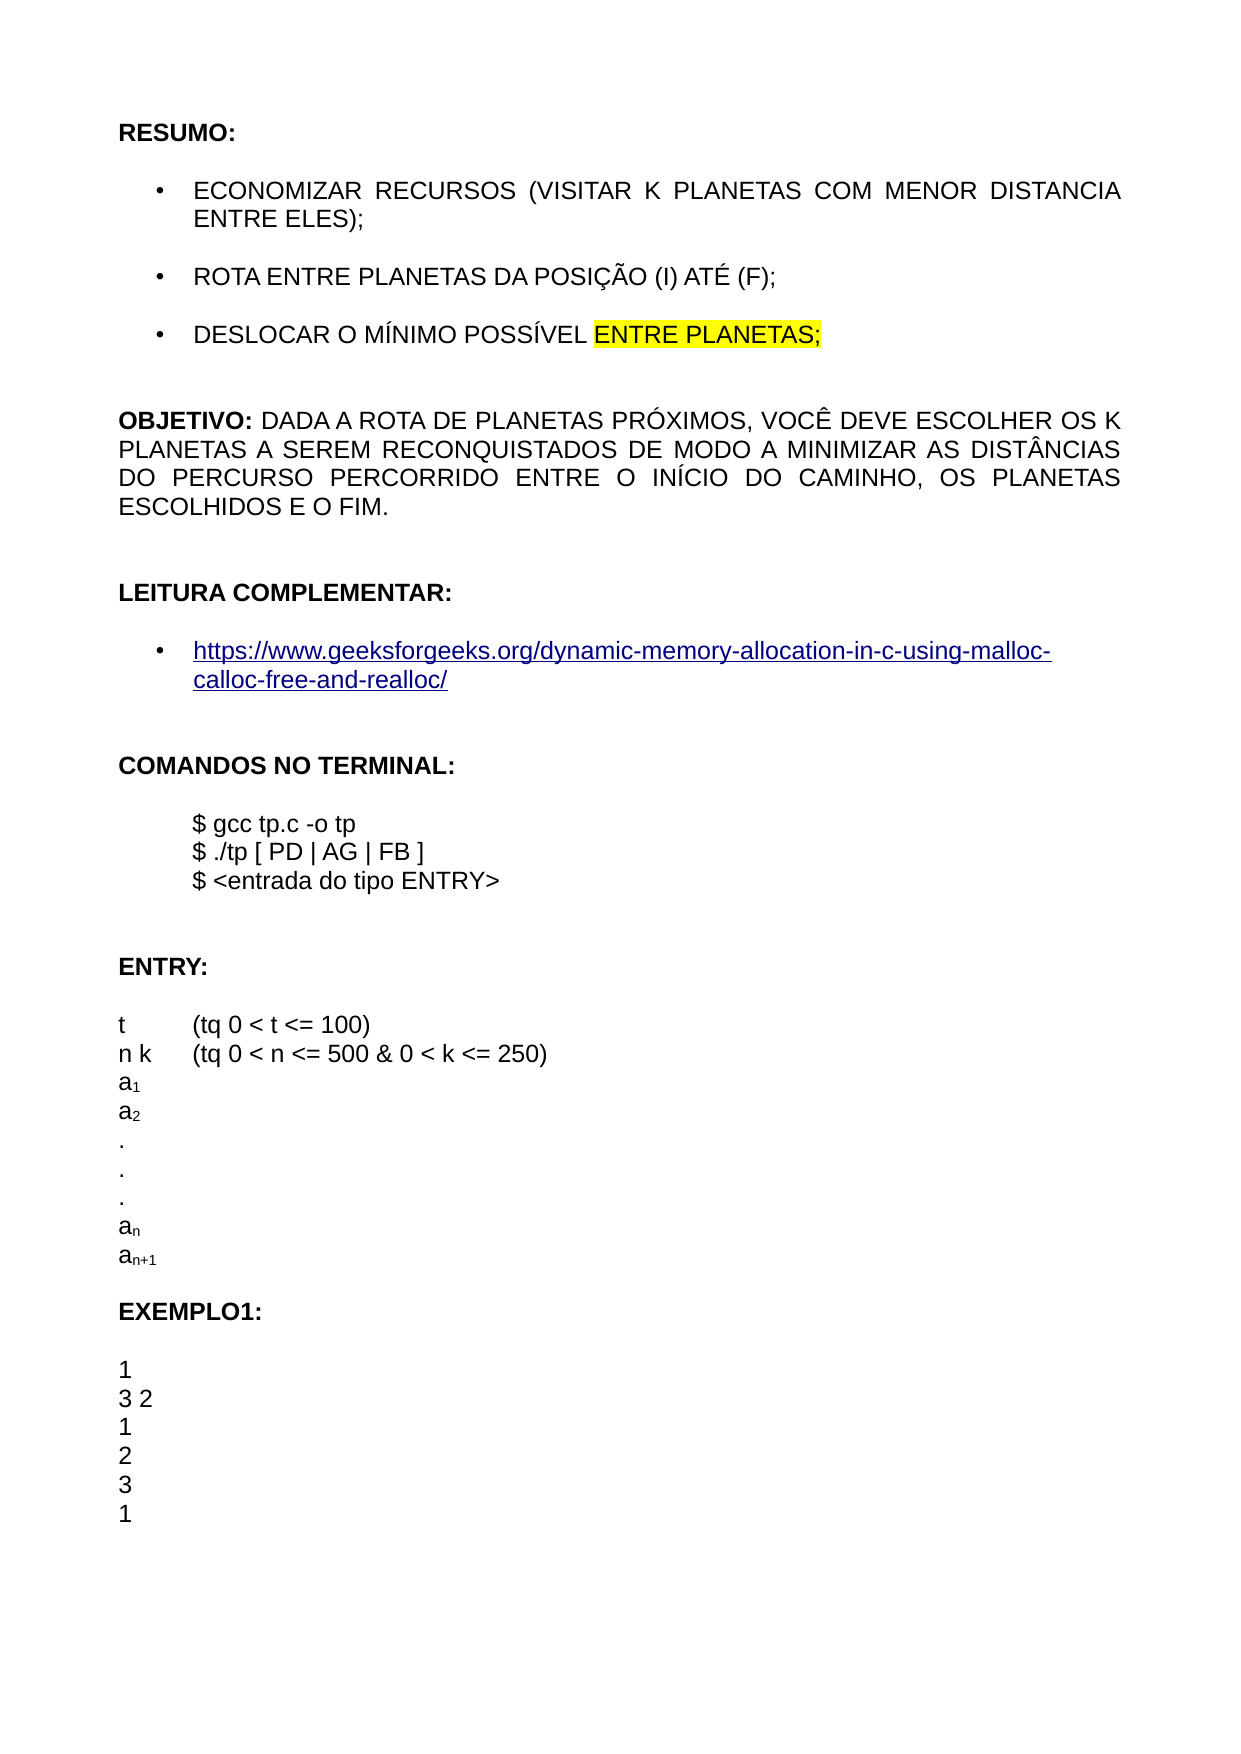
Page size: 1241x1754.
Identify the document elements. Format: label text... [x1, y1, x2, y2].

text 1 [118, 1412, 1122, 1441]
list https://www.geeksforgeeks.org/dynamic-memory-allocation-in-c-using-malloc-calloc-free-and-realloc/ [156, 636, 1122, 693]
text a1 [118, 1067, 1122, 1096]
text an+1 [118, 1240, 1122, 1268]
text 3 2 [118, 1383, 1122, 1412]
text RESUMO: [118, 118, 1122, 147]
text t (tq 0 < t <= 100) [118, 1010, 1122, 1038]
text 1 [118, 1498, 1122, 1527]
text LEITURA COMPLEMENTAR: [118, 578, 1122, 607]
text COMANDOS NO TERMINAL: [118, 751, 1122, 780]
text 3 [118, 1470, 1122, 1498]
text a2 [118, 1096, 1122, 1125]
text $ <entrada do tipo ENTRY> [118, 866, 1122, 895]
text 1 [118, 1355, 1122, 1383]
text . [118, 1125, 1122, 1153]
text $ ./tp [ PD | AG | FB ] [118, 837, 1122, 866]
list ECONOMIZAR RECURSOS (VISITAR K PLANETAS COM MENOR DISTANCIA ENTRE ELES); [156, 176, 1122, 233]
text . [118, 1182, 1122, 1211]
list ROTA ENTRE PLANETAS DA POSIÇÃO (I) ATÉ (F); [156, 262, 1122, 291]
text n k (tq 0 < n <= 500 & 0 < k <= 250) [118, 1038, 1122, 1067]
text . [118, 1153, 1122, 1182]
text EXEMPLO1: [118, 1297, 1122, 1326]
text ENTRY: [118, 952, 1122, 981]
text 2 [118, 1441, 1122, 1470]
text OBJETIVO: DADA A ROTA DE PLANETAS PRÓXIMOS, VOCÊ DEVE ESCOLHER OS K PLANETAS A SEREM RECONQUISTADOS DE MODO A MINIMIZAR AS DISTÂNCIAS DO PERCURSO PERCORRIDO ENTRE O INÍCIO DO CAMINHO, OS PLANETAS ESCOLHIDOS E O FIM. [118, 406, 1122, 521]
list DESLOCAR O MÍNIMO POSSÍVEL ENTRE PLANETAS; [156, 319, 1122, 348]
text an [118, 1211, 1122, 1240]
text $ gcc tp.c -o tp [118, 808, 1122, 837]
